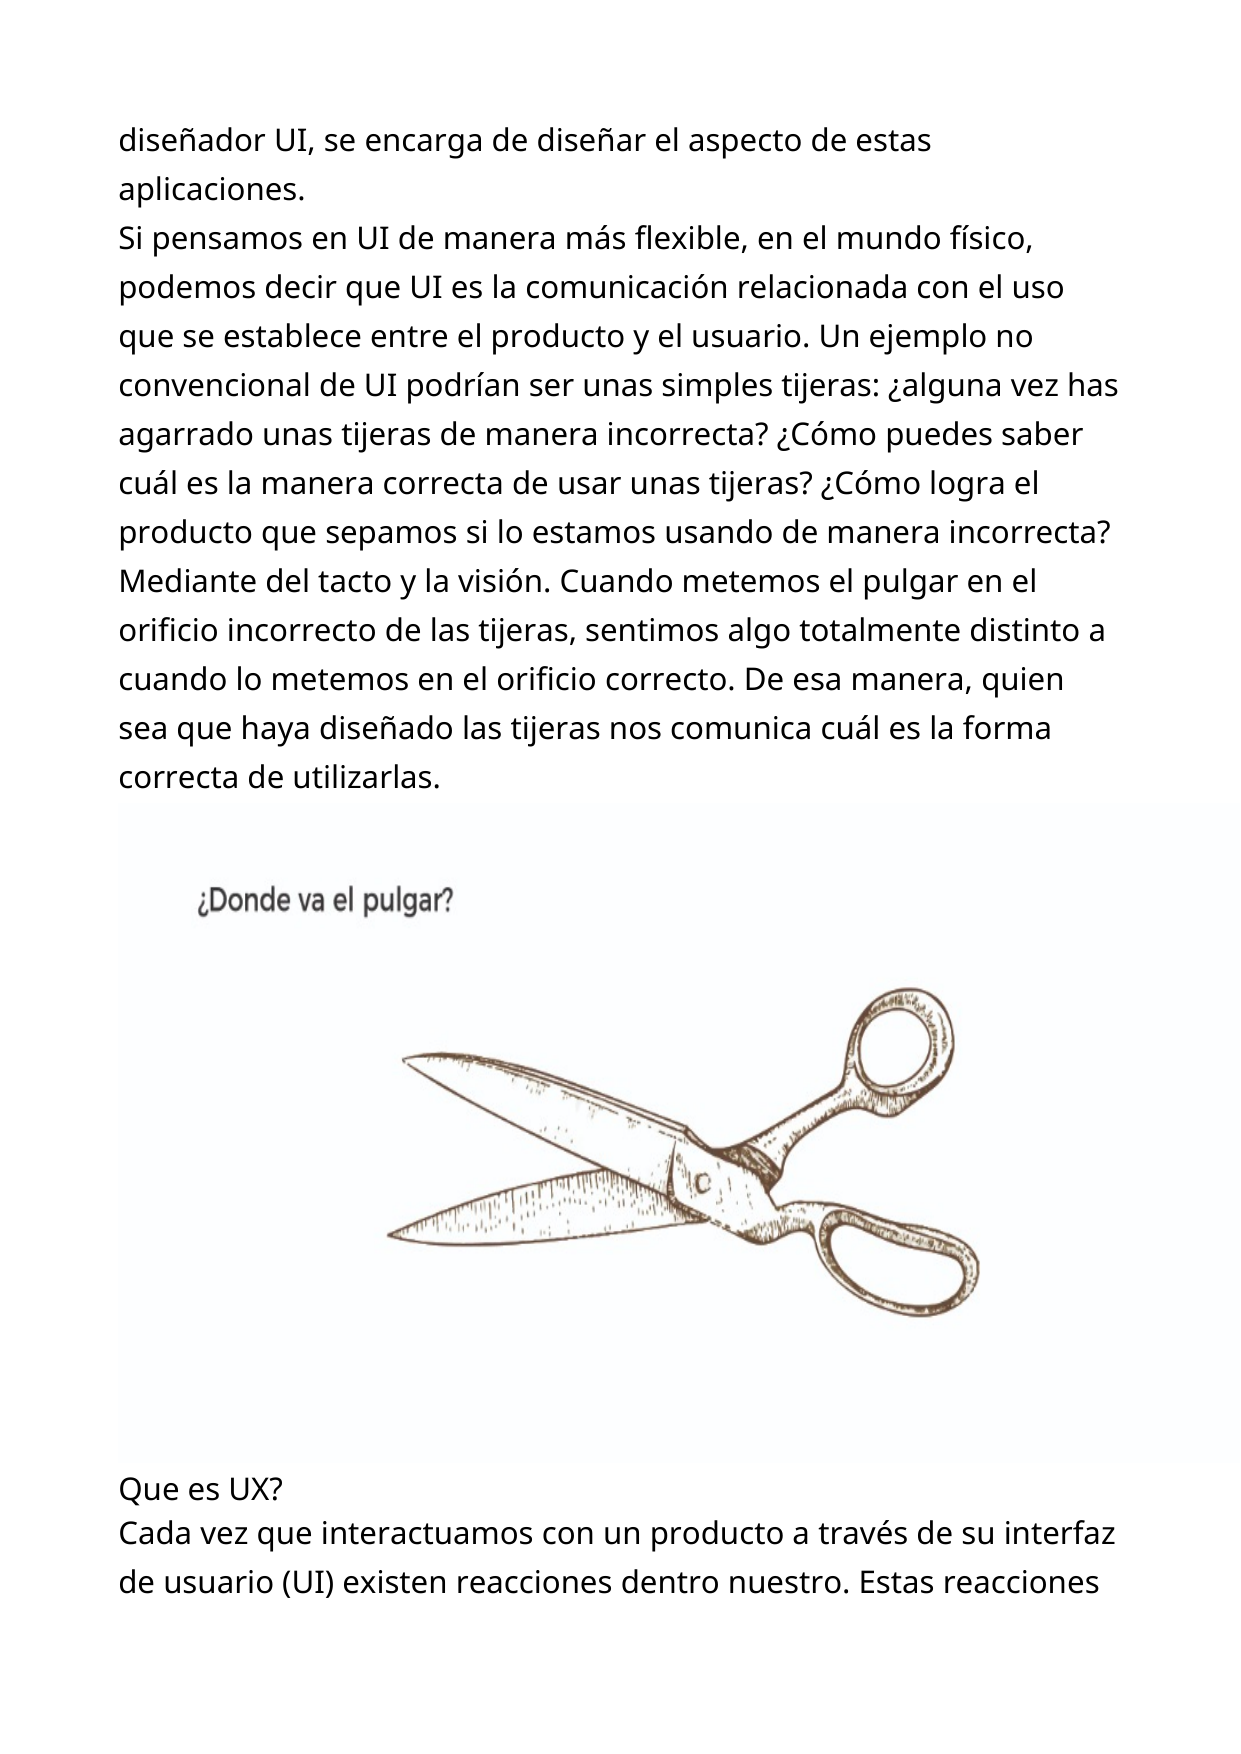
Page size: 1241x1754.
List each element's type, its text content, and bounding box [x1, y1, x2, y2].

text Cada vez que interactuamos con un producto a través de su interfaz de usuario (UI) existen reacciones dentro nuestro. Estas reacciones [118, 1511, 1122, 1602]
text diseñador UI, se encarga de diseñar el aspecto de estas aplicaciones. [118, 118, 1122, 210]
subtitle Que es UX? [118, 1467, 1122, 1510]
text Si pensamos en UI de manera más flexible, en el mundo físico, podemos decir que UI es la comunicación relacionada con el uso que se establece entre el producto y el usuario. Un ejemplo no convencional de UI podrían ser unas simples tijeras: ¿alguna vez has agarrado unas tijeras de manera incorrecta? ¿Cómo puedes saber cuál es la manera correcta de usar unas tijeras? ¿Cómo logra el producto que sepamos si lo estamos usando de manera incorrecta? Mediante del tacto y la visión. Cuando metemos el pulgar en el orificio incorrecto de las tijeras, sentimos algo totalmente distinto a cuando lo metemos en el orificio correcto. De esa manera, quien sea que haya diseñado las tijeras nos comunica cuál es la forma correcta de utilizarlas. [118, 216, 1122, 797]
picture [118, 803, 1241, 1463]
